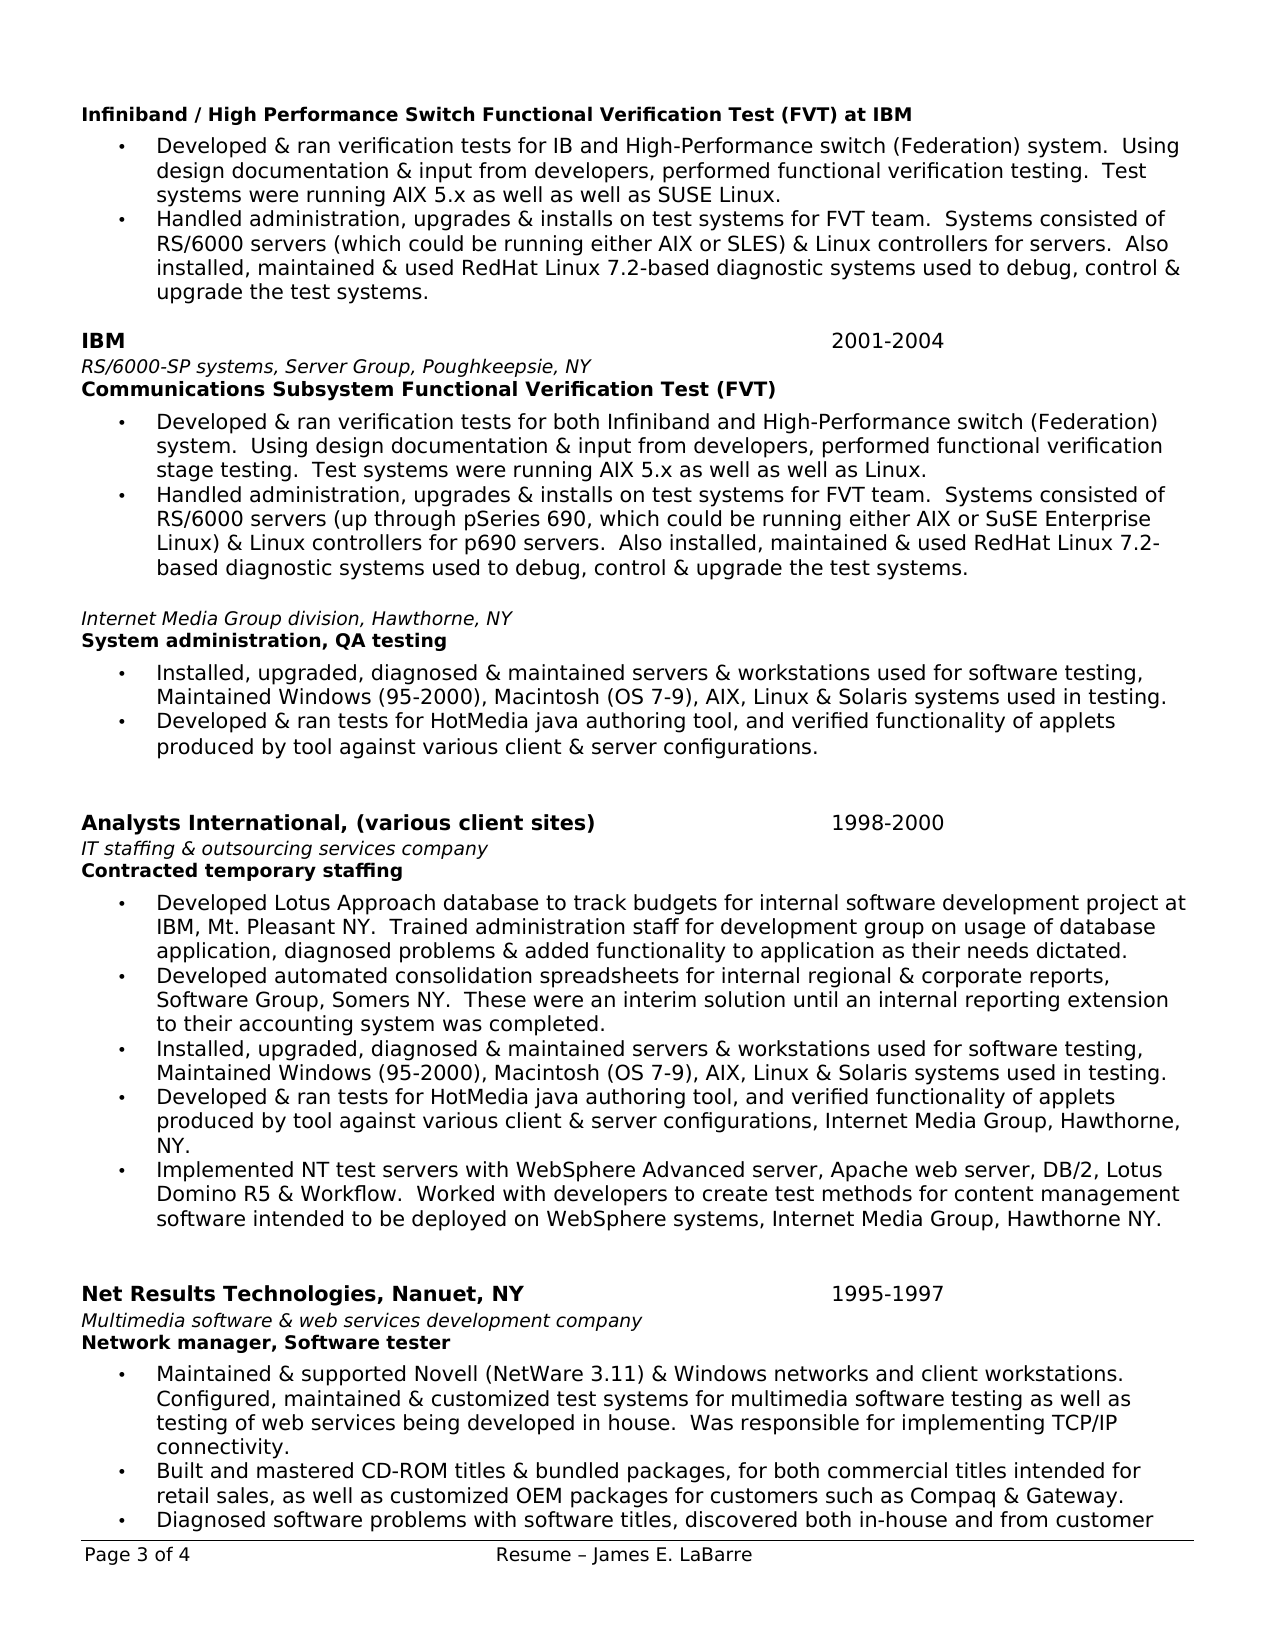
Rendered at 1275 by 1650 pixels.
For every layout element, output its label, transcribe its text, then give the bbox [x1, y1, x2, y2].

subtitle Diagnosed software problems with software titles, discovered both in-house and from customer [118, 1508, 1194, 1532]
subtitle Handled administration, upgrades & installs on test systems for FVT team. Systems consisted of RS/6000 servers (which could be running either AIX or SLES) & Linux controllers for servers. Also installed, maintained & used RedHat Linux 7.2-based diagnostic systems used to debug, control & upgrade the test systems. [118, 207, 1194, 304]
subtitle Installed, upgraded, diagnosed & maintained servers & workstations used for software testing, Maintained Windows (95-2000), Macintosh (OS 7-9), AIX, Linux & Solaris systems used in testing. [118, 1037, 1194, 1085]
text Infiniband / High Performance Switch Functional Verification Test (FVT) at IBM [81, 104, 1194, 126]
text Internet Media Group division, Hawthorne, NY [81, 580, 1194, 630]
subtitle Developed & ran tests for HotMedia java authoring tool, and verified functionality of applets produced by tool against various client & server configurations, Internet Media Group, Hawthorne, NY. [118, 1085, 1194, 1158]
subtitle Developed & ran verification tests for both Infiniband and High-Performance switch (Federation) system. Using design documentation & input from developers, performed functional verification stage testing. Test systems were running AIX 5.x as well as well as Linux. [118, 410, 1194, 483]
text IT staffing & outsourcing services company [81, 835, 1194, 860]
subtitle Developed automated consolidation spreadsheets for internal regional & corporate reports, Software Group, Somers NY. These were an interim solution until an internal reporting extension to their accounting system was completed. [118, 964, 1194, 1037]
subtitle Maintained & supported Novell (NetWare 3.11) & Windows networks and client workstations. Configured, maintained & customized test systems for multimedia software testing as well as testing of web services being developed in house. Was responsible for implementing TCP/IP connectivity. [118, 1363, 1194, 1460]
text System administration, QA testing [81, 630, 1194, 652]
text RS/6000-SP systems, Server Group, Poughkeepsie, NY [81, 353, 1194, 378]
subtitle Handled administration, upgrades & installs on test systems for FVT team. Systems consisted of RS/6000 servers (up through pSeries 690, which could be running either AIX or SuSE Enterprise Linux) & Linux controllers for p690 servers. Also installed, maintained & used RedHat Linux 7.2-based diagnostic systems used to debug, control & upgrade the test systems. [118, 483, 1194, 580]
text Communications Subsystem Functional Verification Test (FVT) [81, 378, 1194, 401]
subtitle Built and mastered CD-ROM titles & bundled packages, for both commercial titles intended for retail sales, as well as customized OEM packages for customers such as Compaq & Gateway. [118, 1460, 1194, 1508]
text Multimedia software & web services development company [81, 1307, 1194, 1332]
text Contracted temporary staffing [81, 860, 1194, 882]
subtitle Developed & ran verification tests for IB and High-Performance switch (Federation) system. Using design documentation & input from developers, performed functional verification testing. Test systems were running AIX 5.x as well as well as SUSE Linux. [118, 135, 1194, 207]
subtitle Developed Lotus Approach database to track budgets for internal software development project at IBM, Mt. Pleasant NY. Trained administration staff for development group on usage of database application, diagnosed problems & added functionality to application as their needs dictated. [118, 891, 1194, 964]
subtitle Installed, upgraded, diagnosed & maintained servers & workstations used for software testing, Maintained Windows (95-2000), Macintosh (OS 7-9), AIX, Linux & Solaris systems used in testing. [118, 661, 1194, 709]
text Network manager, Software tester [81, 1332, 1194, 1354]
subtitle IBM 2001-2004 [81, 329, 1194, 353]
subtitle Analysts International, (various client sites) 1998-2000 [81, 811, 1194, 835]
subtitle Implemented NT test servers with WebSphere Advanced server, Apache web server, DB/2, Lotus Domino R5 & Workflow. Worked with developers to create test methods for content management software intended to be deployed on WebSphere systems, Internet Media Group, Hawthorne NY. [118, 1158, 1194, 1231]
subtitle Net Results Technologies, Nanuet, NY 1995-1997 [81, 1282, 1194, 1307]
subtitle Developed & ran tests for HotMedia java authoring tool, and verified functionality of applets produced by tool against various client & server configurations. [118, 709, 1194, 759]
